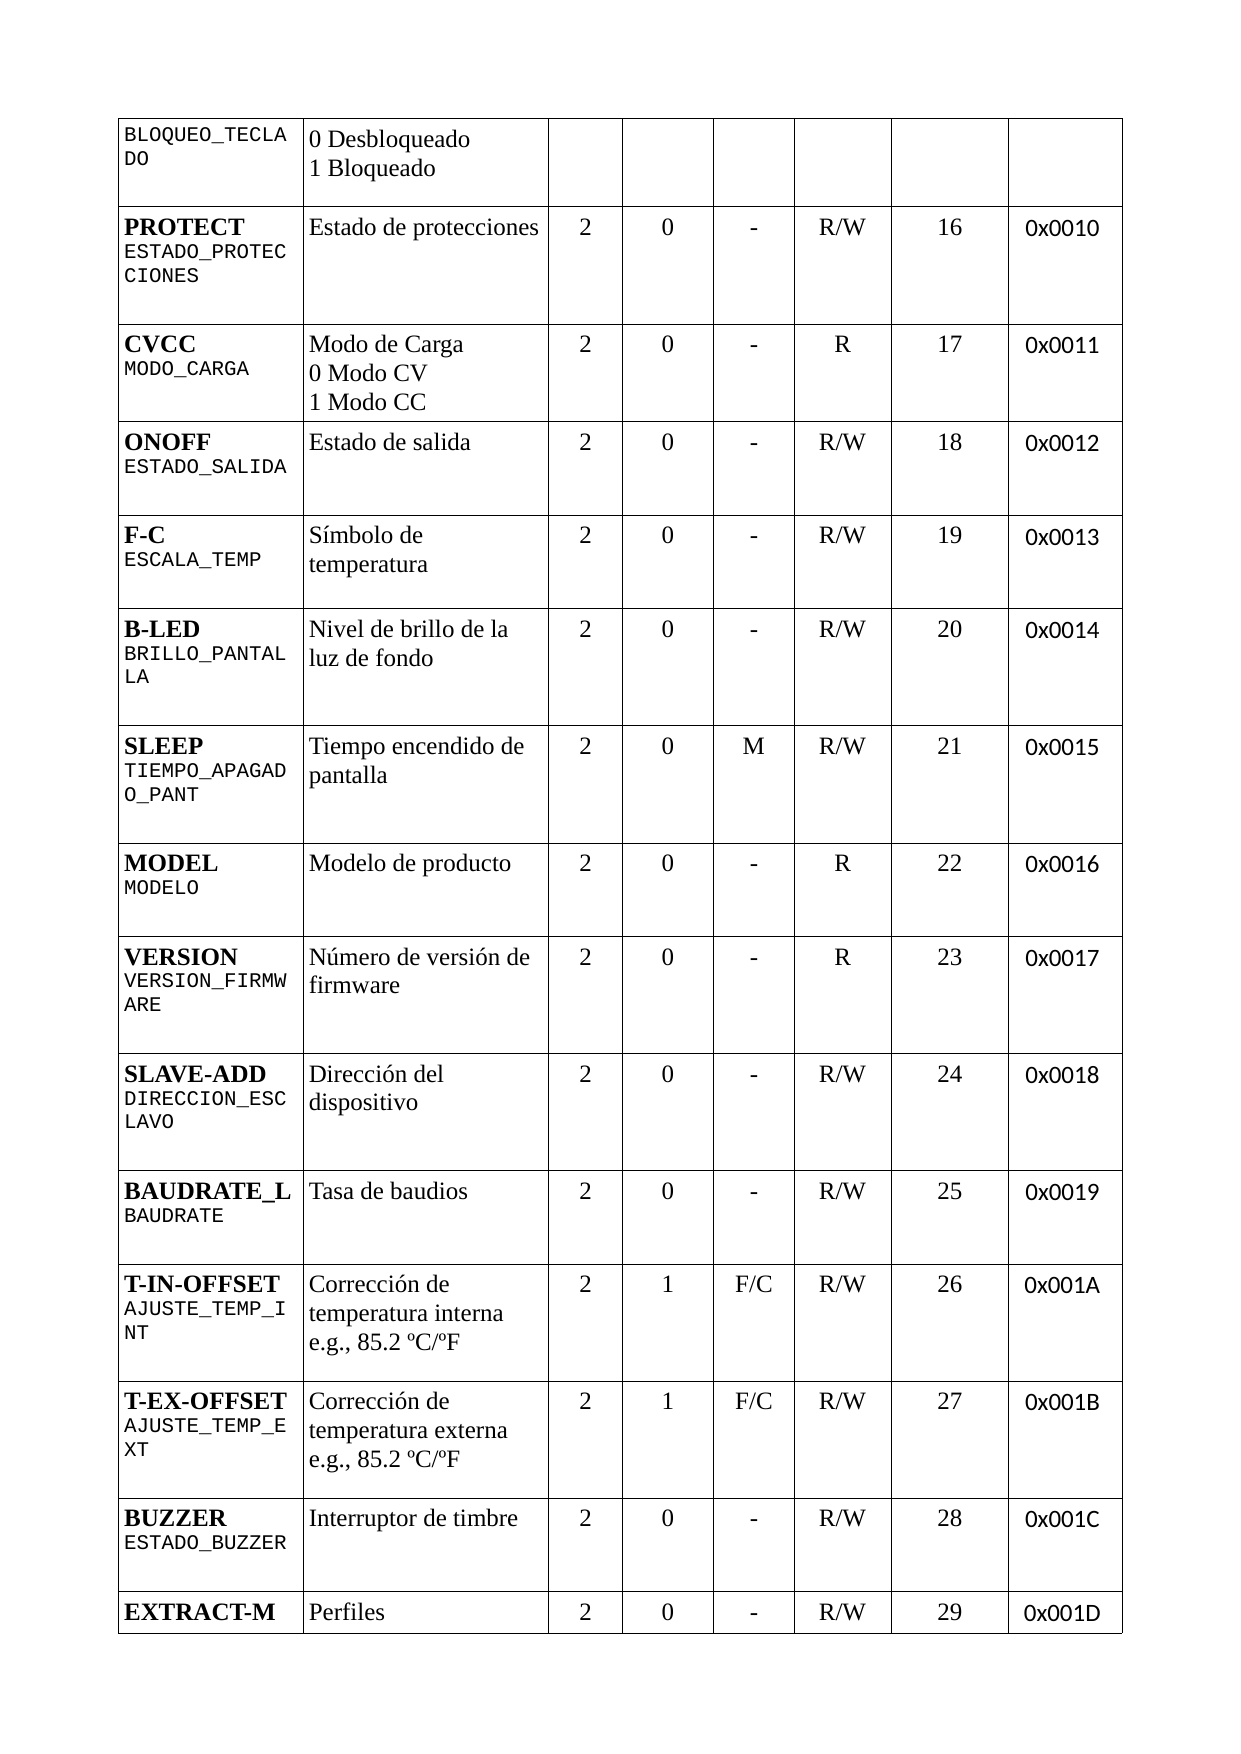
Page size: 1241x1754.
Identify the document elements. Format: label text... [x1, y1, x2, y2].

table_cell - [714, 325, 794, 421]
table_cell 0x0016 [1009, 844, 1122, 936]
table_cell - [714, 1054, 794, 1170]
table_cell 2 [549, 609, 622, 725]
table_cell 0 [623, 844, 713, 936]
table_cell 27 [892, 1382, 1008, 1498]
table_cell 2 [549, 1499, 622, 1591]
table_cell 0x0014 [1009, 609, 1122, 725]
table_cell R [795, 325, 891, 421]
table_cell 18 [892, 422, 1008, 515]
table_cell [795, 119, 891, 206]
table_cell R/W [795, 1382, 891, 1498]
table_cell T-EX-OFFSET AJUSTE_TEMP_EXT [119, 1382, 303, 1498]
table_cell - [714, 516, 794, 608]
table_cell R/W [795, 609, 891, 725]
table_cell 0 [623, 1171, 713, 1263]
table_cell 0x001D [1009, 1592, 1122, 1633]
table_cell 0x001B [1009, 1382, 1122, 1498]
table_cell EXTRACT-M [119, 1592, 303, 1633]
table_cell Dirección del dispositivo [304, 1054, 548, 1170]
table_cell 28 [892, 1499, 1008, 1591]
table_cell 1 [623, 1265, 713, 1381]
table_cell SLEEP TIEMPO_APAGADO_PANT [119, 726, 303, 842]
table_cell 2 [549, 1171, 622, 1263]
table_cell - [714, 1499, 794, 1591]
table_cell Nivel de brillo de la luz de fondo [304, 609, 548, 725]
table_cell 2 [549, 726, 622, 842]
table_cell 0x0010 [1009, 207, 1122, 323]
table_cell Interruptor de timbre [304, 1499, 548, 1591]
table_cell F-C ESCALA_TEMP [119, 516, 303, 608]
table_cell 0 [623, 516, 713, 608]
table_cell 2 [549, 937, 622, 1053]
table_cell [623, 119, 713, 206]
table_cell 0 [623, 609, 713, 725]
table_cell 0x001C [1009, 1499, 1122, 1591]
table_cell 2 [549, 1265, 622, 1381]
table_cell R/W [795, 1499, 891, 1591]
table_cell 29 [892, 1592, 1008, 1633]
table_cell 16 [892, 207, 1008, 323]
table_cell 0x0018 [1009, 1054, 1122, 1170]
table_cell 23 [892, 937, 1008, 1053]
table_cell VERSION VERSION_FIRMWARE [119, 937, 303, 1053]
table_cell 2 [549, 325, 622, 421]
table_cell Tiempo encendido de pantalla [304, 726, 548, 842]
table_cell R/W [795, 1265, 891, 1381]
table_cell 2 [549, 516, 622, 608]
table_cell M [714, 726, 794, 842]
table_cell 2 [549, 844, 622, 936]
table_cell 0 [623, 1054, 713, 1170]
table_cell - [714, 1171, 794, 1263]
table_cell Modo de Carga 0 Modo CV 1 Modo CC [304, 325, 548, 421]
table_cell R/W [795, 422, 891, 515]
table_cell - [714, 937, 794, 1053]
table_cell 0x0017 [1009, 937, 1122, 1053]
table_cell BUZZER ESTADO_BUZZER [119, 1499, 303, 1591]
table_cell - [714, 119, 794, 206]
table_cell 21 [892, 726, 1008, 842]
table_cell 20 [892, 609, 1008, 725]
table_cell Estado de protecciones [304, 207, 548, 323]
table_cell Tasa de baudios [304, 1171, 548, 1263]
table_cell 2 [549, 1382, 622, 1498]
table_cell MODEL MODELO [119, 844, 303, 936]
table_cell Corrección de temperatura externa e.g., 85.2 ºC/ºF [304, 1382, 548, 1498]
table_cell 24 [892, 1054, 1008, 1170]
table_cell - [714, 844, 794, 936]
table_cell 0x001A [1009, 1265, 1122, 1381]
table_cell Símbolo de temperatura [304, 516, 548, 608]
table_cell 0x0011 [1009, 325, 1122, 421]
table_cell 26 [892, 1265, 1008, 1381]
table_cell R/W [795, 1592, 891, 1633]
table_cell 0x0019 [1009, 1171, 1122, 1263]
table_cell 0 [623, 422, 713, 515]
table_cell Número de versión de firmware [304, 937, 548, 1053]
table_cell 0 [623, 207, 713, 323]
table_cell R/W [795, 516, 891, 608]
table_cell R/W [795, 1171, 891, 1263]
table_cell 0x0015 [1009, 726, 1122, 842]
table_cell Modelo de producto [304, 844, 548, 936]
table_cell 17 [892, 325, 1008, 421]
table_cell [549, 119, 622, 206]
table_cell 0 [623, 1592, 713, 1633]
table_cell T-IN-OFFSET AJUSTE_TEMP_INT [119, 1265, 303, 1381]
table_cell - [714, 1592, 794, 1633]
table_cell 2 [549, 1592, 622, 1633]
table_cell 19 [892, 516, 1008, 608]
table_cell 2 [549, 422, 622, 515]
table_cell Estado de salida [304, 422, 548, 515]
table_cell 0 [623, 325, 713, 421]
table_cell [1009, 119, 1122, 206]
table_cell - [714, 422, 794, 515]
table_cell 0x0013 [1009, 516, 1122, 608]
table_cell [892, 119, 1008, 206]
table_cell 0 [623, 726, 713, 842]
table_cell Corrección de temperatura interna e.g., 85.2 ºC/ºF [304, 1265, 548, 1381]
table_cell 25 [892, 1171, 1008, 1263]
table_cell PROTECT ESTADO_PROTECCIONES [119, 207, 303, 323]
table_cell BAUDRATE_L BAUDRATE [119, 1171, 303, 1263]
table_cell Perfiles [304, 1592, 548, 1633]
table_cell R [795, 844, 891, 936]
table_cell R [795, 937, 891, 1053]
table_cell B-LED BRILLO_PANTALLA [119, 609, 303, 725]
table_cell R/W [795, 1054, 891, 1170]
table_cell 0x0012 [1009, 422, 1122, 515]
table_cell - [714, 609, 794, 725]
table_cell SLAVE-ADD DIRECCION_ESCLAVO [119, 1054, 303, 1170]
table_cell - [714, 207, 794, 323]
table_cell F/C [714, 1382, 794, 1498]
table_cell 1 [623, 1382, 713, 1498]
table_cell 2 [549, 1054, 622, 1170]
table_cell CVCC MODO_CARGA [119, 325, 303, 421]
table_cell R/W [795, 207, 891, 323]
table_cell R/W [795, 726, 891, 842]
table_cell 0 Desbloqueado 1 Bloqueado [304, 119, 548, 206]
table_cell 0 [623, 1499, 713, 1591]
table_cell 0 [623, 937, 713, 1053]
table_cell 22 [892, 844, 1008, 936]
table_cell 2 [549, 207, 622, 323]
table_cell F/C [714, 1265, 794, 1381]
table_cell ONOFF ESTADO_SALIDA [119, 422, 303, 515]
table_cell BLOQUEO_TECLADO [119, 119, 303, 206]
